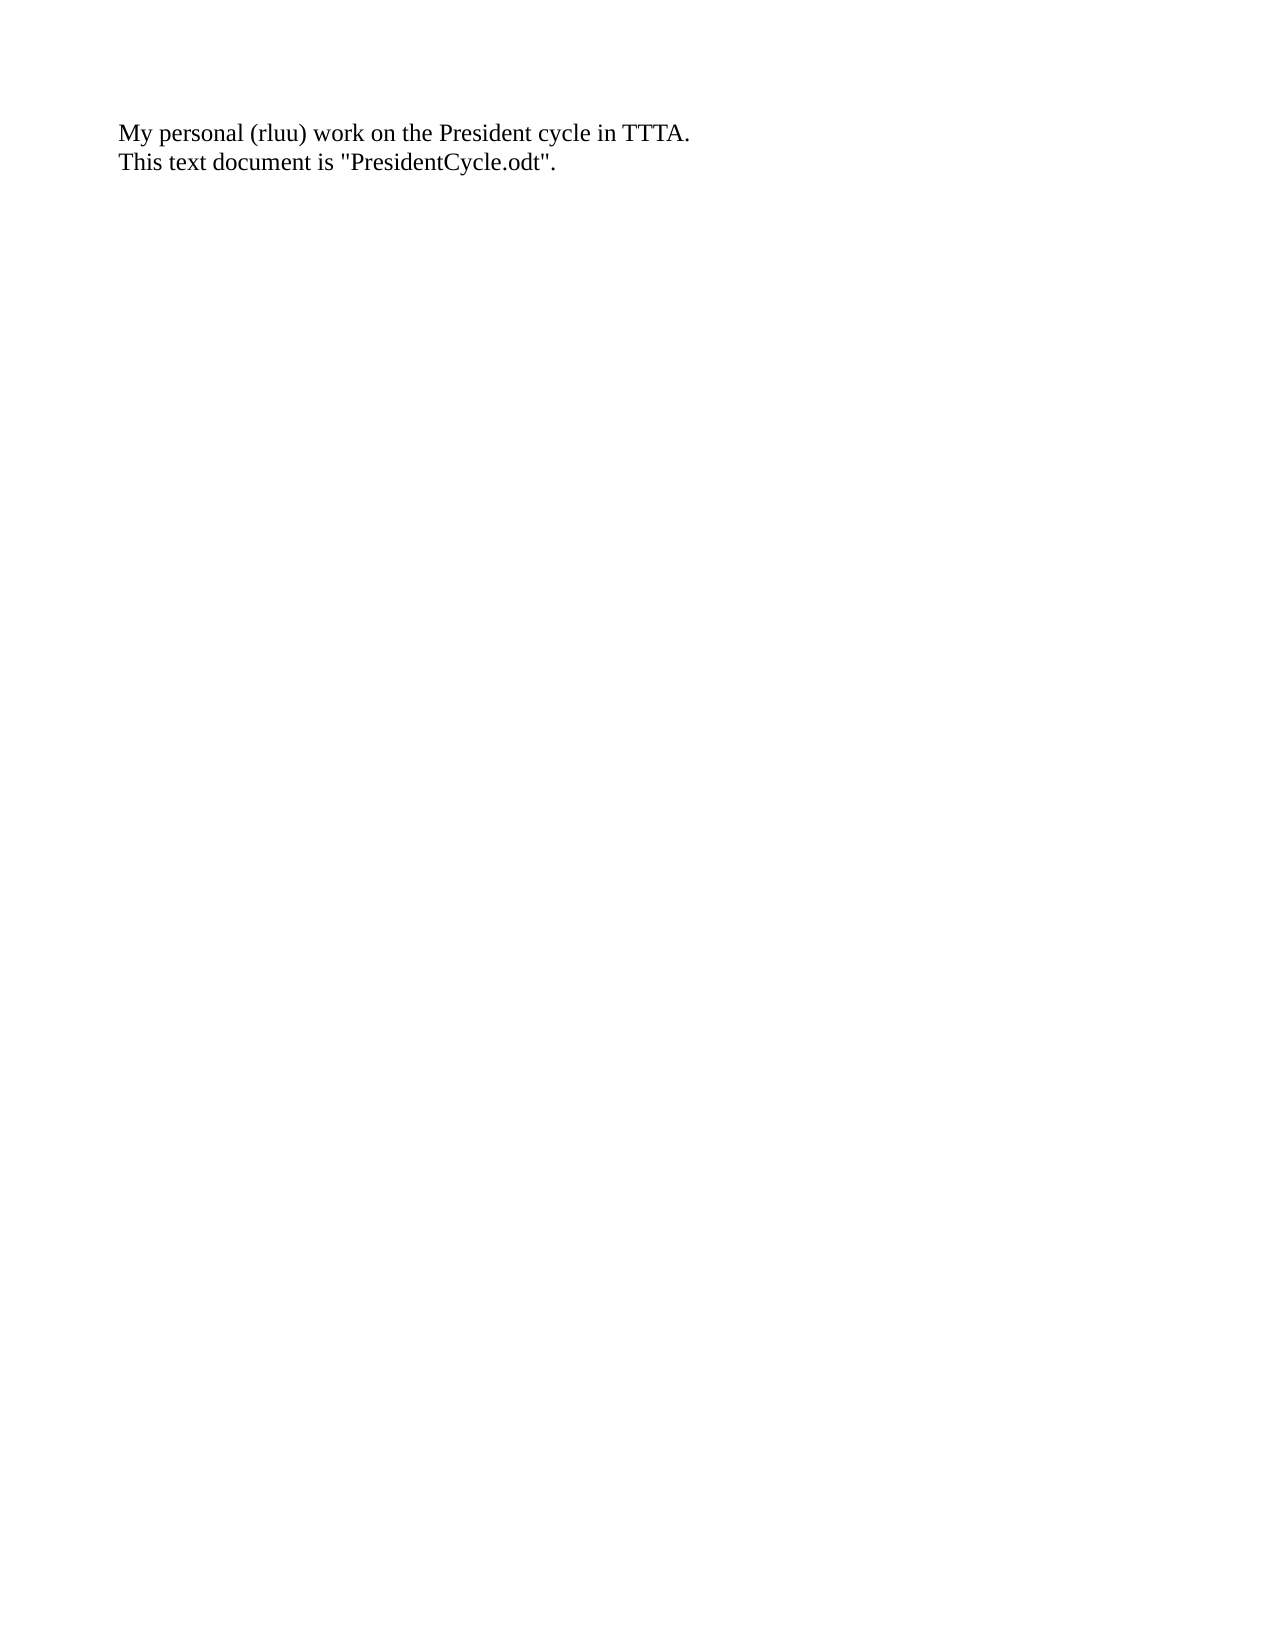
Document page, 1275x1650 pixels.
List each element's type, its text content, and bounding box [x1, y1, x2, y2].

text This text document is "PresidentCycle.odt". [118, 147, 1157, 204]
text My personal (rluu) work on the President cycle in TTTA. [118, 118, 1157, 147]
